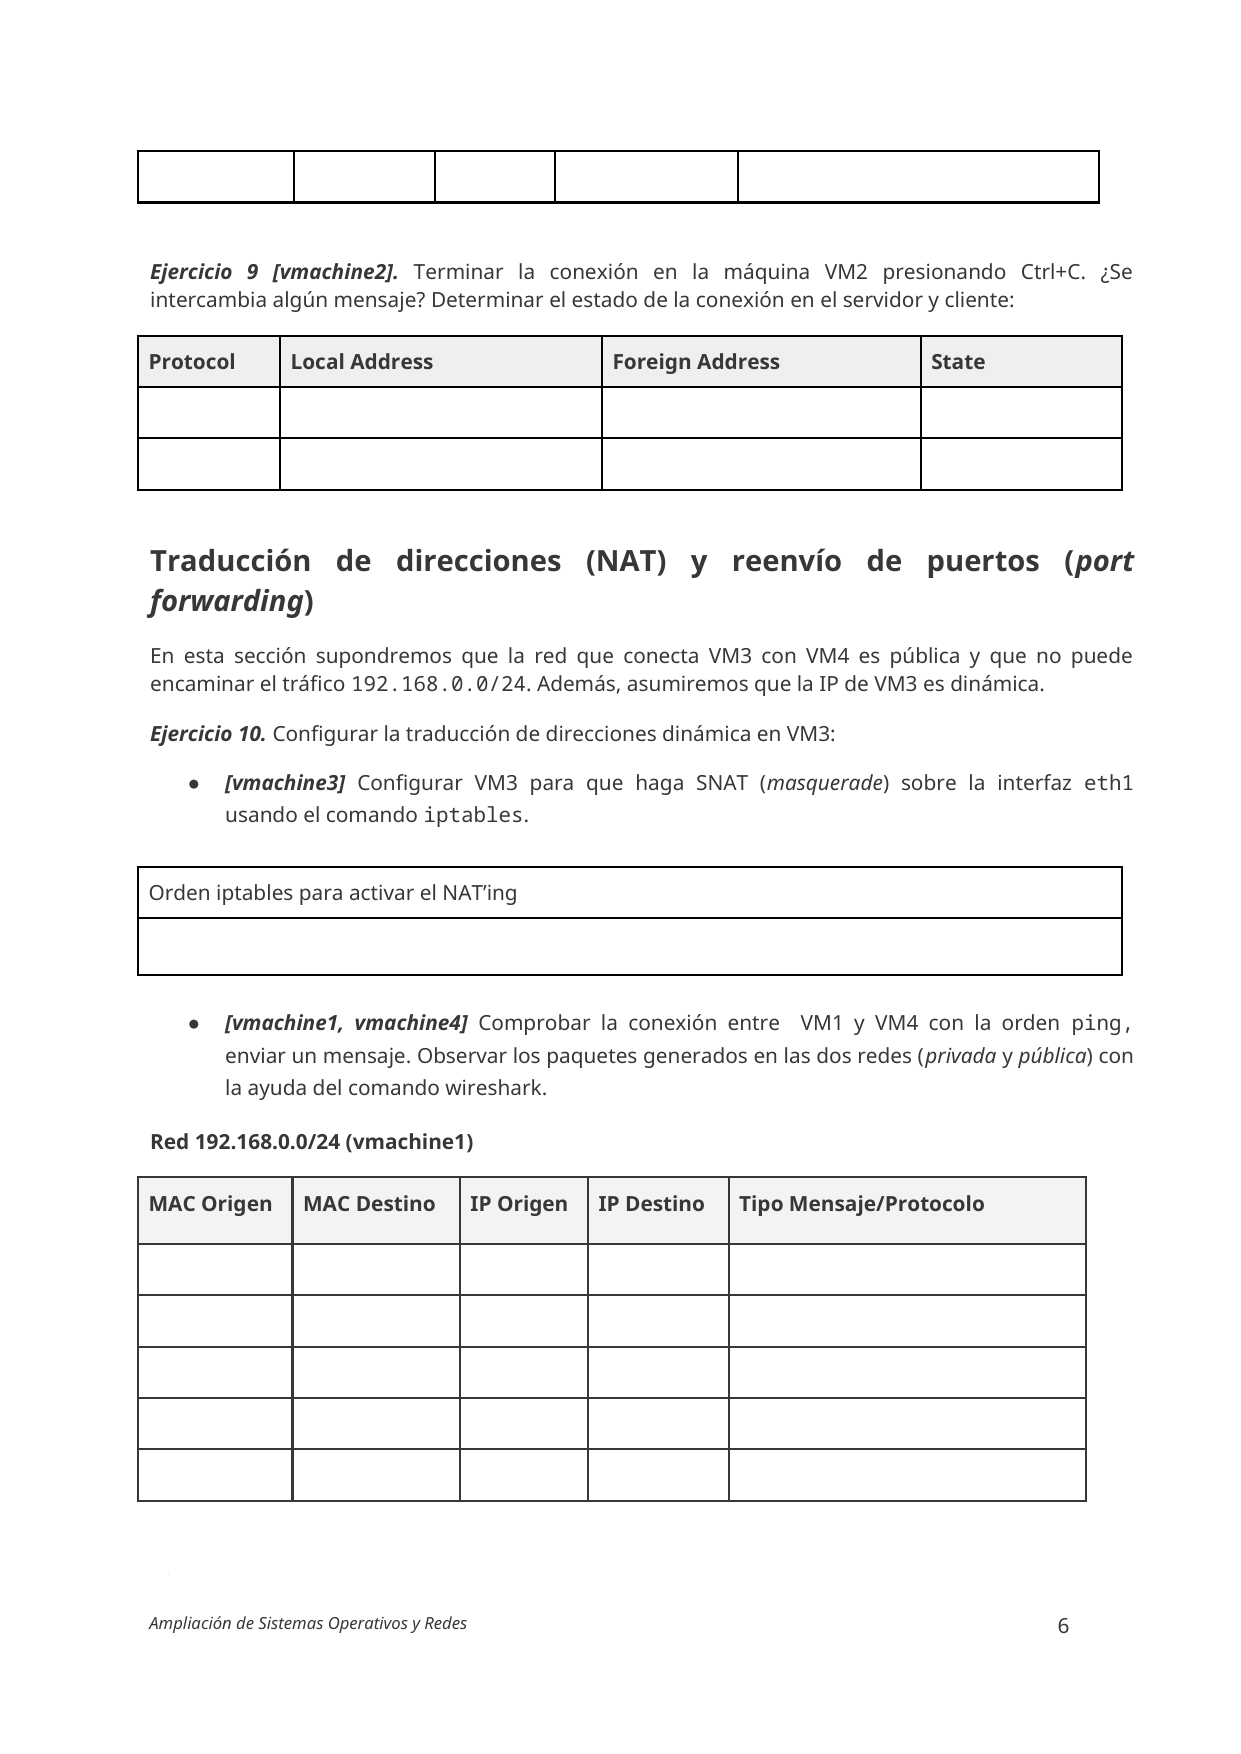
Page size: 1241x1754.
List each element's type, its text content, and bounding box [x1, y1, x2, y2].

text Ejercicio 10. Configurar la traducción de direcciones dinámica en VM3: [150, 719, 1134, 747]
list [vmachine3] Configurar VM3 para que haga SNAT (masquerade) sobre la interfaz eth1 usando el comando iptables. [187, 768, 1134, 829]
table_cell [730, 1245, 1085, 1294]
table_cell [139, 919, 1121, 974]
table_cell [730, 1348, 1085, 1397]
text Ejercicio 9 [vmachine2]. Terminar la conexión en la máquina VM2 presionando Ctrl+C. ¿Se intercambia algún mensaje? Determinar el estado de la conexión en el servidor y cliente: [150, 257, 1134, 314]
table_cell [603, 388, 920, 437]
table_cell [294, 1296, 459, 1346]
table_cell [730, 1296, 1085, 1346]
table_header Local Address [281, 337, 601, 386]
table_cell [589, 1450, 728, 1500]
table_cell [730, 1450, 1085, 1500]
subtitle Traducción de direcciones (NAT) y reenvío de puertos (port forwarding) [150, 541, 1134, 620]
table_cell [436, 152, 554, 201]
table_cell [139, 1399, 291, 1448]
table_header MAC Destino [294, 1178, 459, 1243]
text Red 192.168.0.0/24 (vmachine1) [150, 1127, 1134, 1155]
table_cell [461, 1348, 587, 1397]
table_header Tipo Mensaje/Protocolo [730, 1178, 1085, 1243]
table_cell [922, 439, 1121, 489]
table_cell [294, 1245, 459, 1294]
table_cell [295, 152, 434, 201]
table_cell [139, 152, 293, 201]
table_header MAC Origen [139, 1178, 291, 1243]
table_cell [589, 1399, 728, 1448]
table_header State [922, 337, 1121, 386]
table_cell [294, 1399, 459, 1448]
table_cell [922, 388, 1121, 437]
table_cell [589, 1348, 728, 1397]
table_cell [556, 152, 737, 201]
table_header IP Origen [461, 1178, 587, 1243]
table_cell [461, 1245, 587, 1294]
table_cell [139, 1450, 291, 1500]
table_cell [139, 388, 279, 437]
table_cell [461, 1399, 587, 1448]
table_header Foreign Address [603, 337, 920, 386]
table_cell [603, 439, 920, 489]
table_cell [589, 1296, 728, 1346]
table_cell [461, 1296, 587, 1346]
table_cell [139, 1245, 291, 1294]
table_header Orden iptables para activar el NAT’ing [139, 868, 1121, 917]
table_cell [139, 439, 279, 489]
table_cell [139, 1348, 291, 1397]
table_cell [139, 1296, 291, 1346]
table_cell [294, 1348, 459, 1397]
table_cell [739, 152, 1098, 201]
table_cell [730, 1399, 1085, 1448]
table_header Protocol [139, 337, 279, 386]
table_cell [294, 1450, 459, 1500]
list [vmachine1, vmachine4] Comprobar la conexión entre VM1 y VM4 con la orden ping, enviar un mensaje. Observar los paquetes generados en las dos redes (privada y pública) con la ayuda del comando wireshark. [187, 1008, 1134, 1102]
table_header IP Destino [589, 1178, 728, 1243]
table_cell [461, 1450, 587, 1500]
table_cell [589, 1245, 728, 1294]
text En esta sección supondremos que la red que conecta VM3 con VM4 es pública y que no puede encaminar el tráfico 192.168.0.0/24. Además, asumiremos que la IP de VM3 es dinámica. [150, 641, 1134, 698]
table_cell [281, 439, 601, 489]
table_cell [281, 388, 601, 437]
